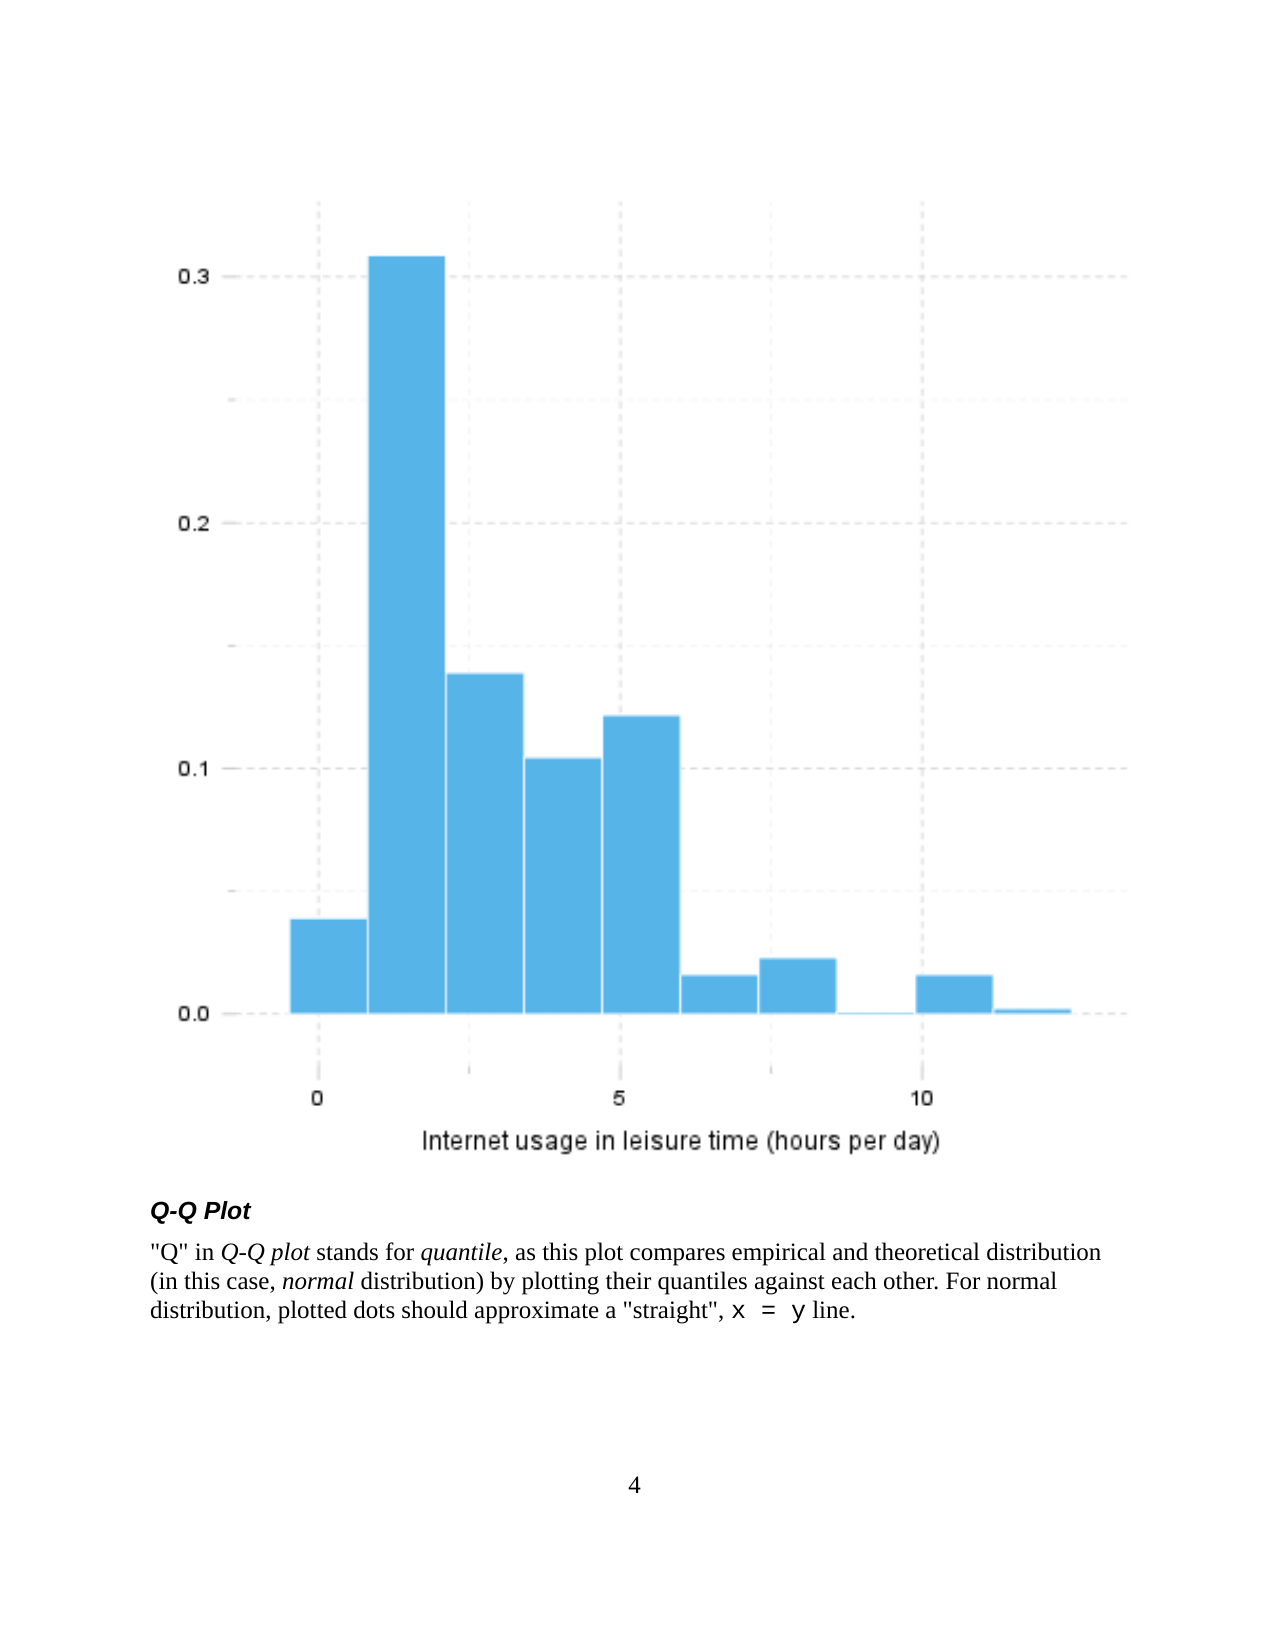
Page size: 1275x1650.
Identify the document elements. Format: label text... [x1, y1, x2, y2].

picture [150, 150, 1163, 1163]
text "Q" in Q-Q plot stands for quantile, as this plot compares empirical and theoretical distribution (in this case, normal distribution) by plotting their quantiles against each other. For normal distribution, plotted dots should approximate a "straight", x = y line. [150, 1237, 1125, 1326]
subtitle Q-Q Plot [150, 1196, 1125, 1225]
